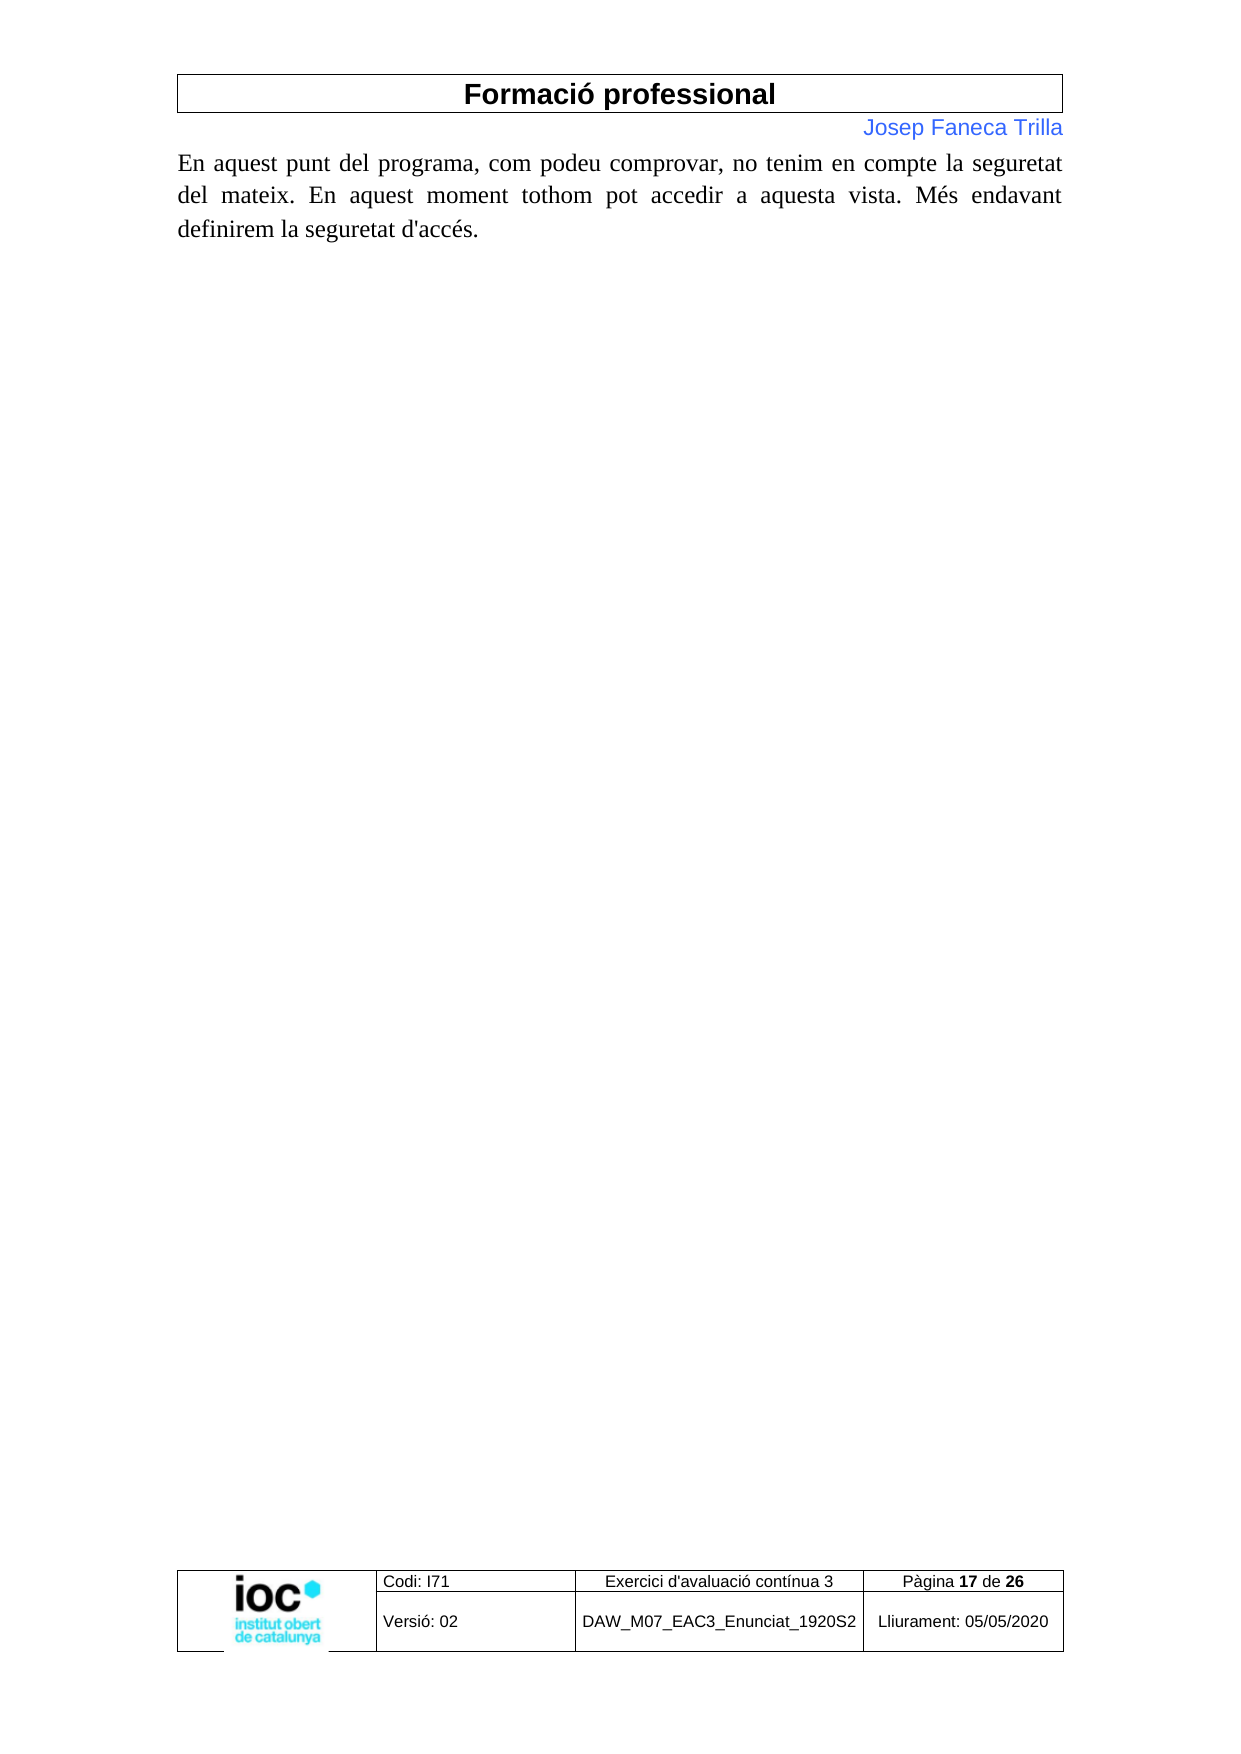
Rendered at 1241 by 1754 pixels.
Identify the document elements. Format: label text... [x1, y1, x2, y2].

picture [224, 1571, 329, 1652]
text En aquest punt del programa, com podeu comprovar, no tenim en compte la seguretat del mateix. En aquest moment tothom pot accedir a aquesta vista. Més endavant definirem la seguretat d'accés. [177, 148, 1063, 242]
